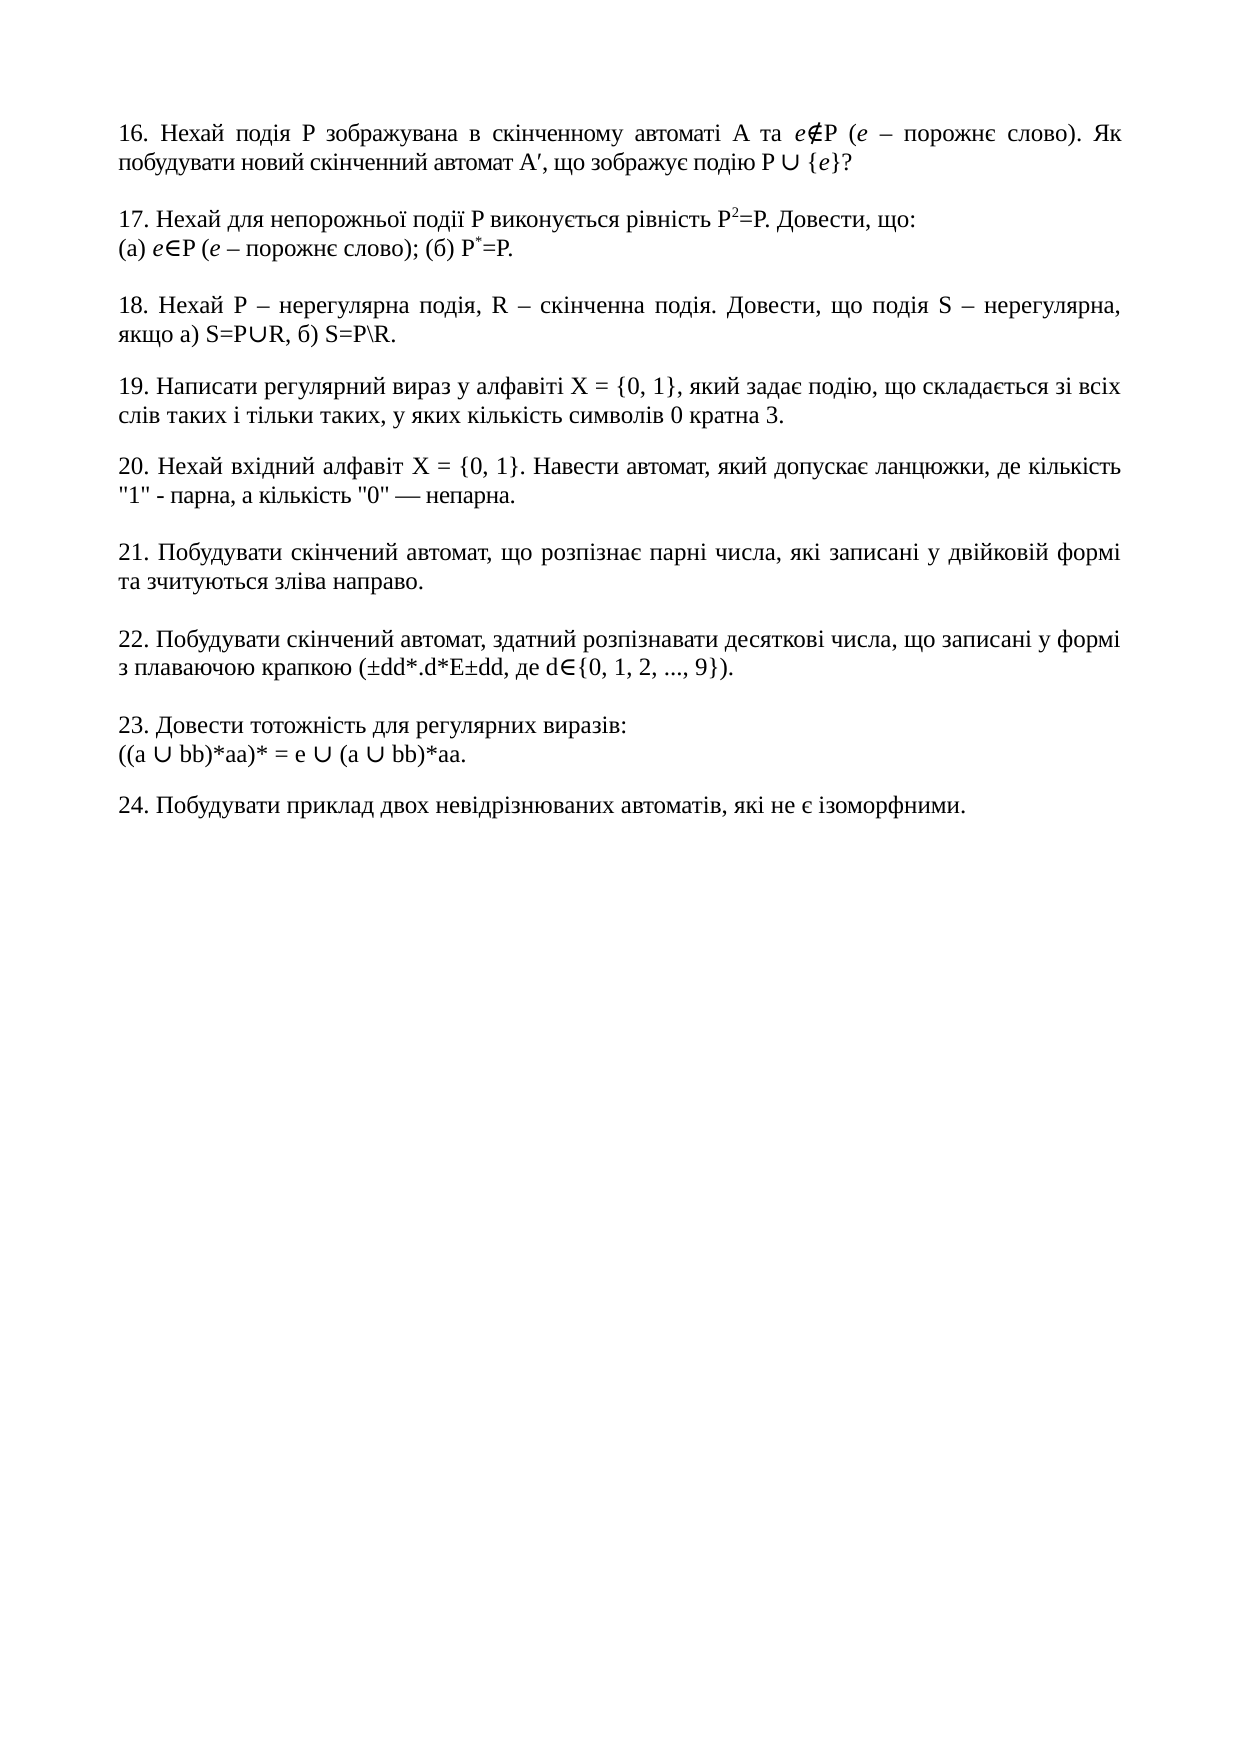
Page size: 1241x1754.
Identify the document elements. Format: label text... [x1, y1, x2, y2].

text (а) e∈P (е – порожнє слово); (б) P*=P. [412, 233, 1122, 262]
text 22. Побудувати скінчений автомат, здатний розпізнавати десяткові числа, що записані у формі з плаваючою крапкою (±dd*.d*E±dd, де d∈{0, 1, 2, ..., 9}). [118, 624, 1122, 681]
text 18. Нехай Р – нерегулярна подія, R – скінченна подія. Довести, що подія S – нерегулярна, якщо а) S=P∪R, б) S=P\R. [397, 319, 1122, 348]
text 21. Побудувати скінчений автомат, що розпізнає парні числа, які записані у двійковій формі та зчитуються зліва направо. [118, 537, 1122, 595]
text ((a ∪ bb)*aa)* = e ∪ (a ∪ bb)*aa. [466, 739, 1122, 767]
text 24. Побудувати приклад двох невiдрiзнюваних автоматiв, якi не є iзоморфними. [967, 790, 1122, 819]
text 23. Довести тотожність для регулярних виразів: [250, 710, 366, 739]
text 17. Нехай для непорожньої події P виконується рівність P2=P. Довести, що: [118, 204, 1122, 233]
text 23. Довести тотожність для регулярних виразів: [627, 710, 1122, 739]
text 20. Нехай вхідний алфавіт X = {0, 1}. Навести автомат, який допускає ланцюжки, де кількість "1" - парна, а кількість "0" — непарна. [118, 451, 1122, 509]
text 16. Нехай подія P зображувана в скінченному автоматі A та e∉P (е – порожнє слово). Як побудувати новий скінченний автомат A′, що зображує подію P ∪ {e}? [118, 118, 1122, 176]
text 19. Написати регулярний вираз у алфавіті X = {0, 1}, який задає подію, що складається зі всіх слів таких і тільки таких, у яких кількість символів 0 кратна 3. [785, 400, 1122, 428]
text (а) e∈P (е – порожнє слово); (б) P*=P. [118, 233, 201, 262]
